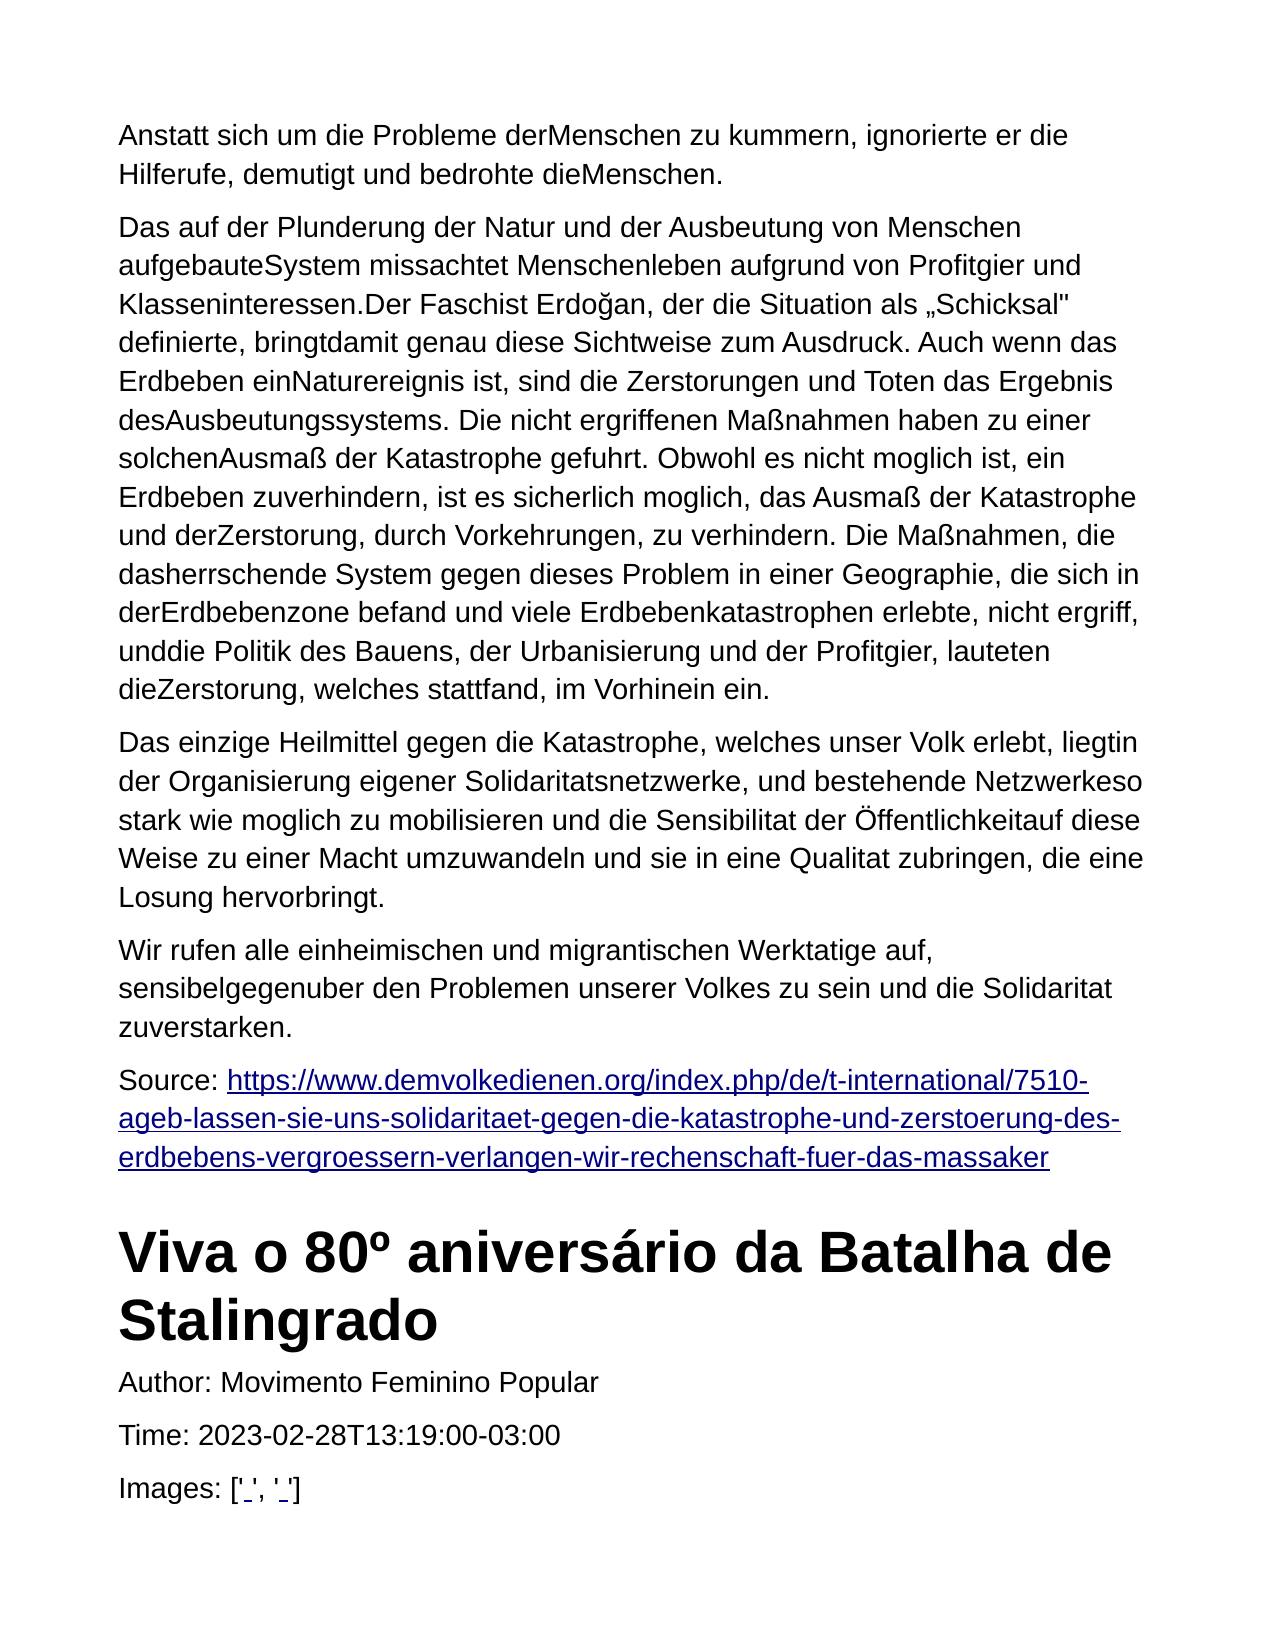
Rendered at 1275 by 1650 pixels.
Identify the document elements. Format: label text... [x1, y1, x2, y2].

text Images: [' ', ' '] [118, 1471, 1157, 1504]
text Das einzige Heilmittel gegen die Katastrophe, welches unser Volk erlebt, liegtin der Organisierung eigener Solidaritatsnetzwerke, und bestehende Netzwerkeso stark wie moglich zu mobilisieren und die Sensibilitat der Öffentlichkeitauf diese Weise zu einer Macht umzuwandeln und sie in eine Qualitat zubringen, die eine Losung hervorbringt. [118, 725, 1157, 913]
subtitle Viva o 80º aniversário da Batalha de Stalingrado [118, 1218, 1157, 1352]
text Author: Movimento Feminino Popular [118, 1365, 1157, 1398]
text Source: https://www.demvolkedienen.org/index.php/de/t-international/7510-ageb-lassen-sie-uns-solidaritaet-gegen-die-katastrophe-und-zerstoerung-des-erdbebens-vergroessern-verlangen-wir-rechenschaft-fuer-das-massaker [118, 1063, 1157, 1173]
text Wir rufen alle einheimischen und migrantischen Werktatige auf, sensibelgegenuber den Problemen unserer Volkes zu sein und die Solidaritat zuverstarken. [118, 933, 1157, 1043]
text Das auf der Plunderung der Natur und der Ausbeutung von Menschen aufgebauteSystem missachtet Menschenleben aufgrund von Profitgier und Klasseninteressen.Der Faschist Erdoğan, der die Situation als „Schicksal" definierte, bringtdamit genau diese Sichtweise zum Ausdruck. Auch wenn das Erdbeben einNaturereignis ist, sind die Zerstorungen und Toten das Ergebnis desAusbeutungssystems. Die nicht ergriffenen Maßnahmen haben zu einer solchenAusmaß der Katastrophe gefuhrt. Obwohl es nicht moglich ist, ein Erdbeben zuverhindern, ist es sicherlich moglich, das Ausmaß der Katastrophe und derZerstorung, durch Vorkehrungen, zu verhindern. Die Maßnahmen, die dasherrschende System gegen dieses Problem in einer Geographie, die sich in derErdbebenzone befand und viele Erdbebenkatastrophen erlebte, nicht ergriff, unddie Politik des Bauens, der Urbanisierung und der Profitgier, lauteten dieZerstorung, welches stattfand, im Vorhinein ein. [118, 210, 1157, 706]
text Anstatt sich um die Probleme derMenschen zu kummern, ignorierte er die Hilferufe, demutigt und bedrohte dieMenschen. [118, 118, 1157, 190]
text Time: 2023-02-28T13:19:00-03:00 [118, 1418, 1157, 1451]
